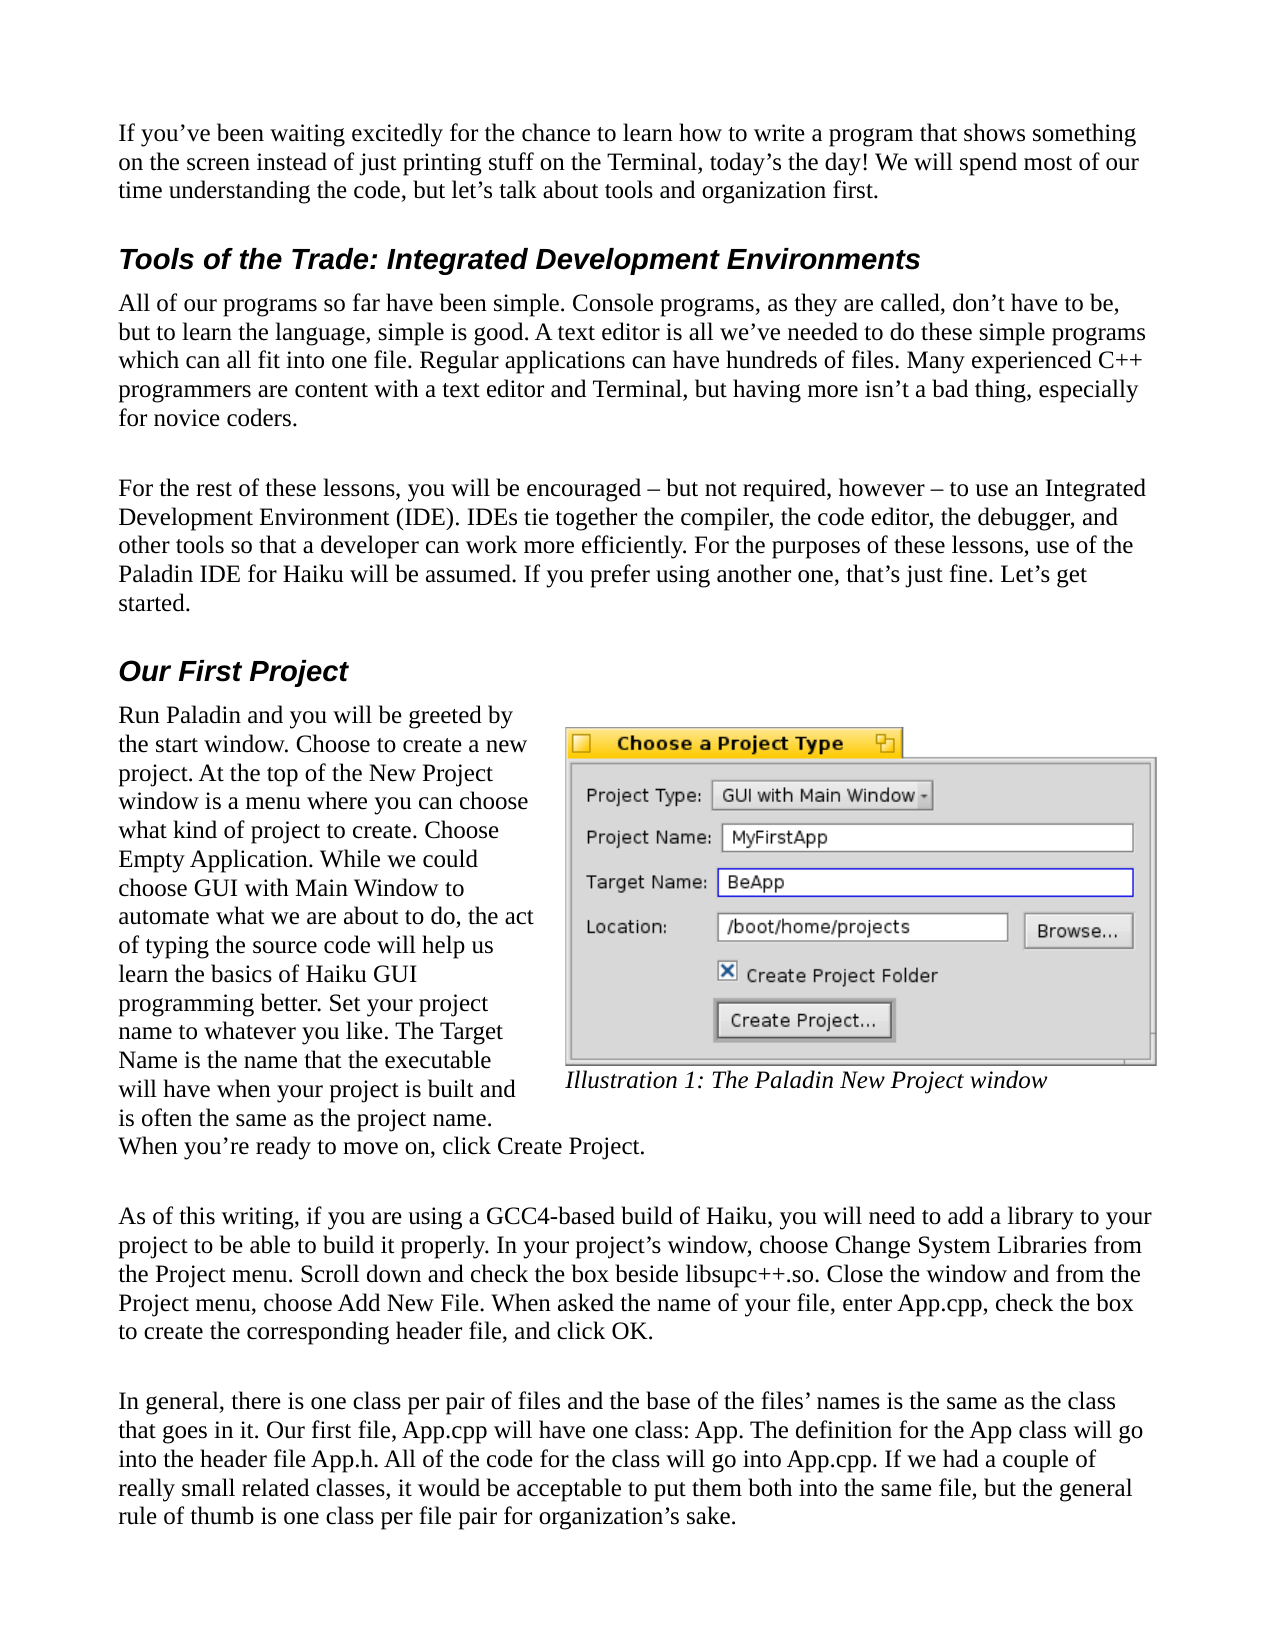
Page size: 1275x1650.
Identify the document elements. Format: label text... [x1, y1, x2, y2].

text In general, there is one class per pair of files and the base of the files’ names is the same as the class that goes in it. Our first file, App.cpp will have one class: App. The definition for the App class will go into the header file App.h. All of the code for the class will go into App.cpp. If we had a couple of really small related classes, it would be acceptable to put them both into the same file, but the general rule of thumb is one class per file pair for organization’s sake. [118, 1386, 1157, 1530]
text If you’ve been waiting excitedly for the chance to learn how to write a program that shows something on the screen instead of just printing stuff on the Terminal, today’s the day! We will spend most of our time understanding the code, but let’s talk about tools and organization first. [118, 118, 1157, 204]
text As of this writing, if you are using a GCC4-based build of Haiku, you will need to add a library to your project to be able to build it properly. In your project’s window, choose Change System Libraries from the Project menu. Scroll down and check the box beside libsupc++.so. Close the window and from the Project menu, choose Add New File. When asked the name of your file, enter App.cpp, check the box to create the corresponding header file, and click OK. [118, 1201, 1157, 1345]
text For the rest of these lessons, you will be encouraged – but not required, however – to use an Integrated Development Environment (IDE). IDEs tie together the compiler, the code editor, the debugger, and other tools so that a developer can work more efficiently. For the purposes of these lessons, use of the Paladin IDE for Haiku will be assumed. If you prefer using another one, that’s just fine. Let’s get started. [118, 473, 1157, 617]
text All of our programs so far have been simple. Console programs, as they are called, don’t have to be, but to learn the language, simple is good. A text editor is all we’ve needed to do these simple programs which can all fit into one file. Regular applications can have hundreds of files. Many experienced C++ programmers are content with a text editor and Terminal, but having more isn’t a bad thing, especially for novice coders. [118, 288, 1157, 432]
subtitle Tools of the Trade: Integrated Development Environments [118, 242, 1157, 275]
text Illustration 1: The Paladin New Project window [565, 1066, 1156, 1094]
picture [565, 727, 1157, 1066]
subtitle Our First Project [118, 654, 1157, 688]
text Run Paladin and you will be greeted by the start window. Choose to create a new project. At the top of the New Project window is a menu where you can choose what kind of project to create. Choose Empty Application. While we could choose GUI with Main Window to automate what we are about to do, the act of typing the source code will help us learn the basics of Haiku GUI programming better. Set your project name to whatever you like. The Target Name is the name that the executable will have when your project is built and is often the same as the project name. When you’re ready to move on, click Create Project. [118, 700, 1157, 1160]
